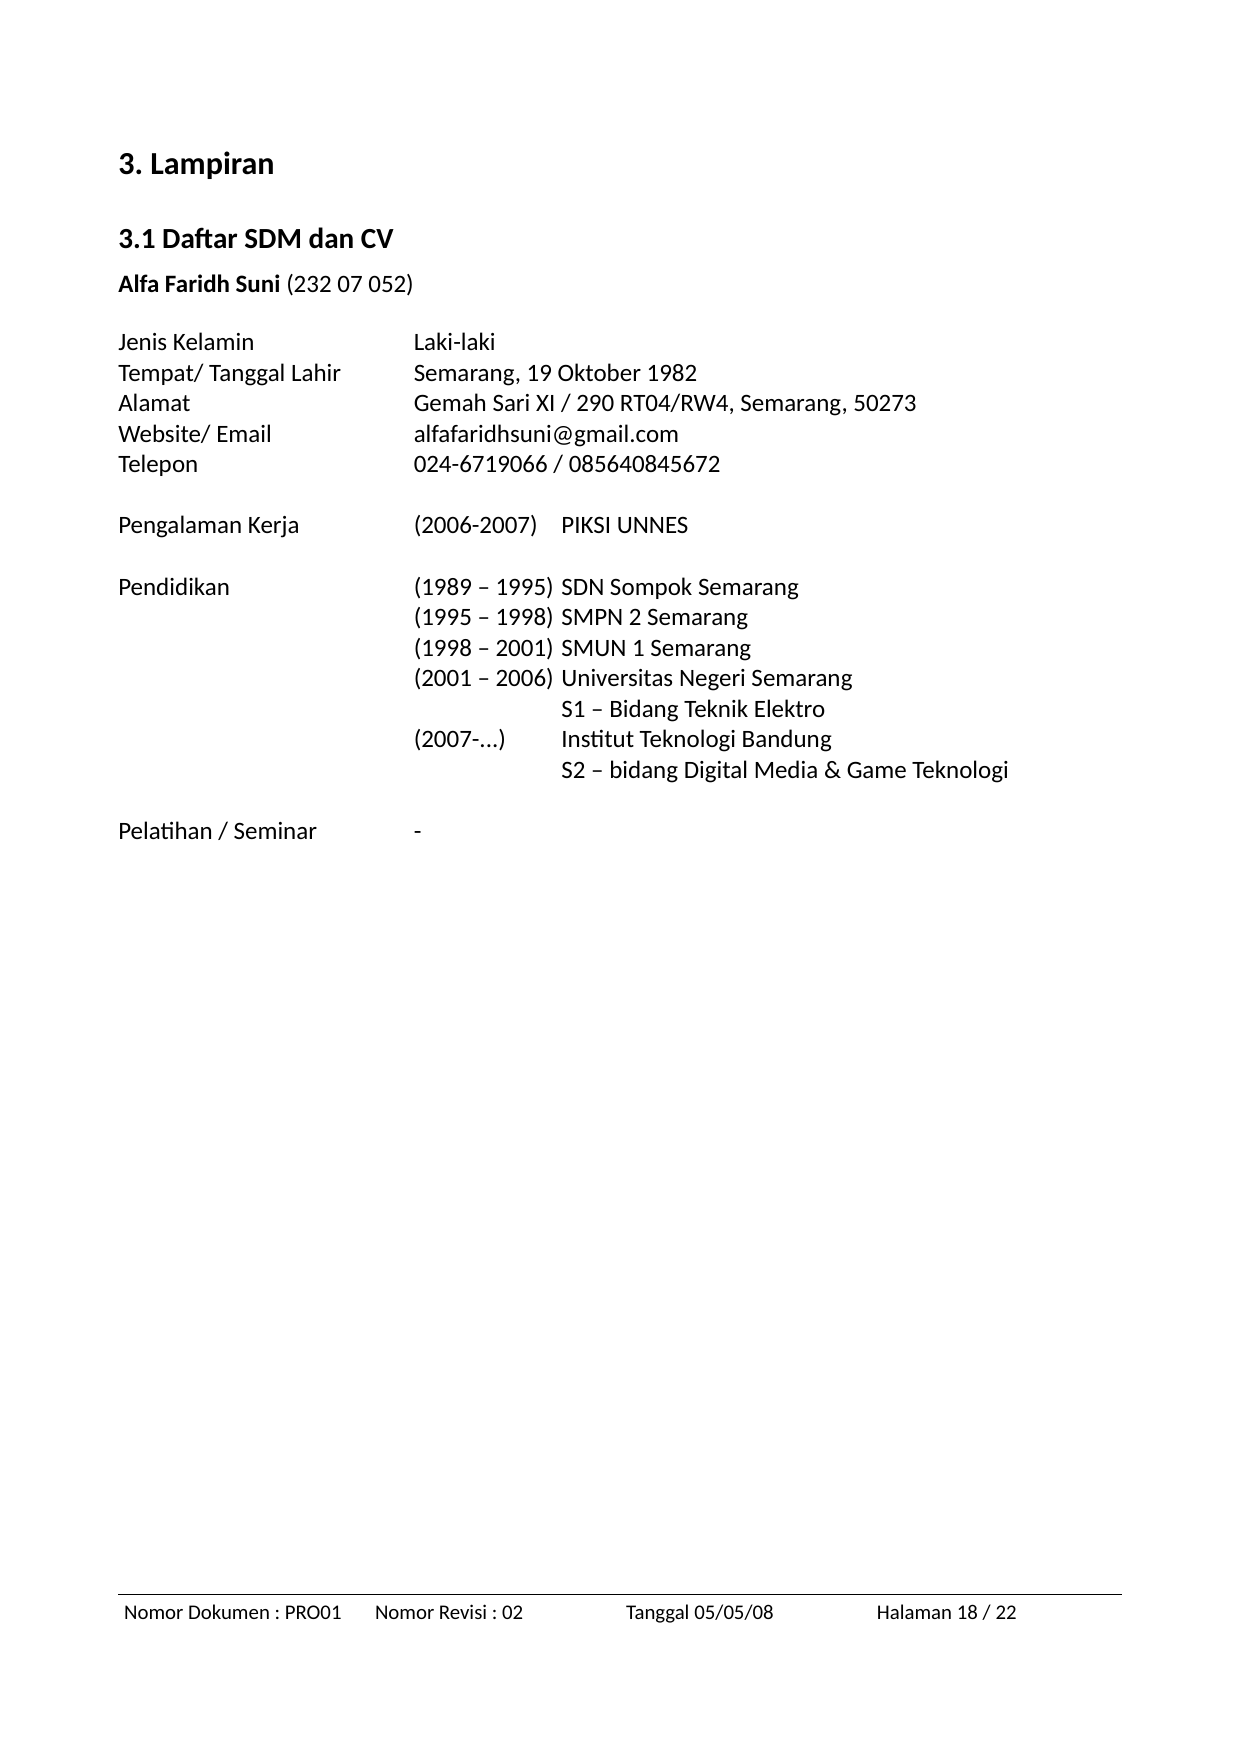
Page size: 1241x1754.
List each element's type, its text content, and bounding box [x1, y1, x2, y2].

text (2001 – 2006) Universitas Negeri Semarang [118, 662, 1122, 693]
text (2007-...) Institut Teknologi Bandung [118, 723, 1122, 754]
text S1 – Bidang Teknik Elektro [118, 693, 1122, 723]
text (1998 – 2001) SMUN 1 Semarang [118, 632, 1122, 662]
subtitle 3.1 Daftar SDM dan CV [118, 220, 1122, 255]
text Tempat/ Tanggal Lahir Semarang, 19 Oktober 1982 [118, 357, 1122, 387]
text Pelatihan / Seminar - [118, 815, 1122, 845]
text Pendidikan (1989 – 1995) SDN Sompok Semarang [118, 571, 1122, 601]
text Jenis Kelamin Laki-laki [118, 326, 1122, 357]
text S2 – bidang Digital Media & Game Teknologi [118, 754, 1122, 784]
text Website/ Email alfafaridhsuni@gmail.com [118, 418, 1122, 448]
subtitle 3. Lampiran [118, 143, 1122, 182]
text (1995 – 1998) SMPN 2 Semarang [118, 601, 1122, 632]
text Alfa Faridh Suni (232 07 052) [118, 268, 1122, 298]
text Alamat Gemah Sari XI / 290 RT04/RW4, Semarang, 50273 [118, 387, 1122, 418]
text Pengalaman Kerja (2006-2007) PIKSI UNNES [118, 509, 1122, 540]
text Telepon 024-6719066 / 085640845672 [118, 448, 1122, 479]
